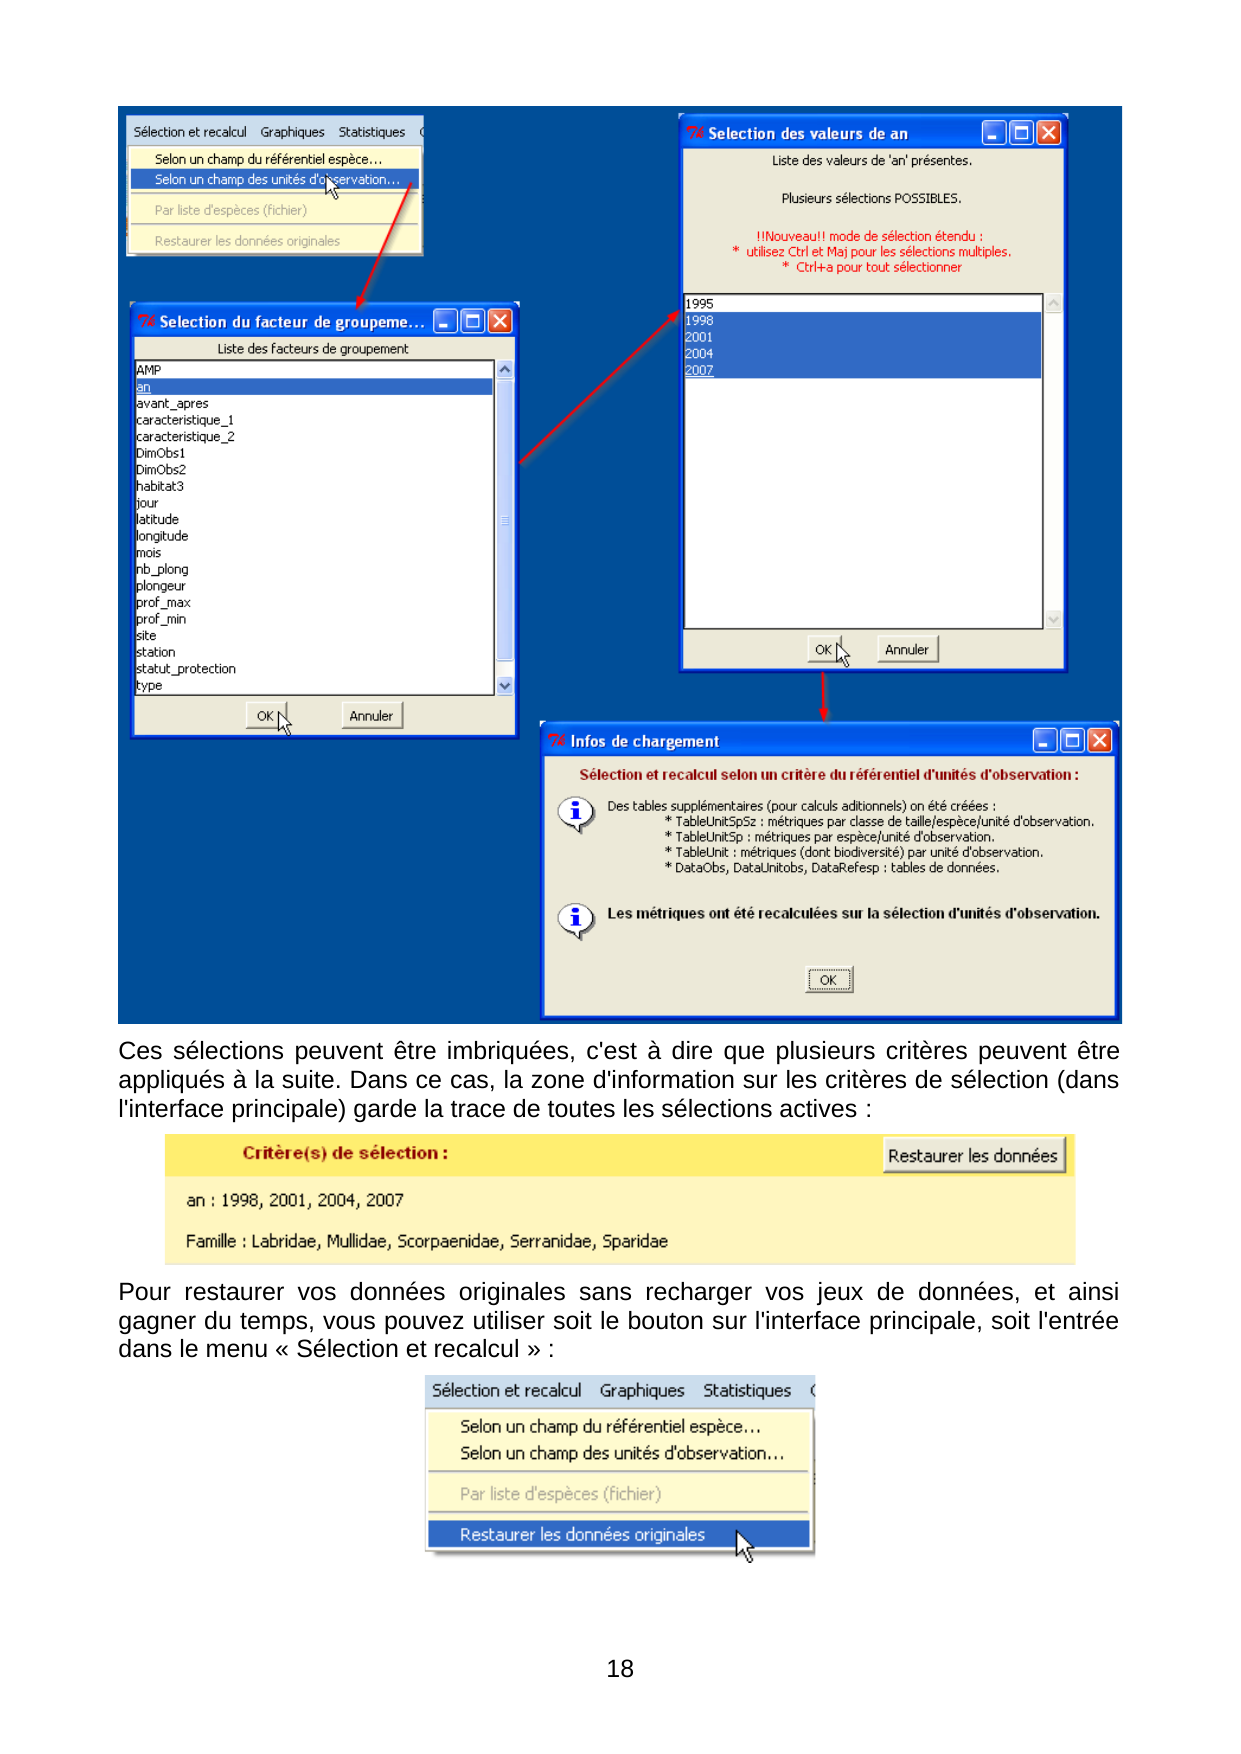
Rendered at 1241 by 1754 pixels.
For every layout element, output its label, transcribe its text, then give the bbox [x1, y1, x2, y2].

text Ces sélections peuvent être imbriquées, c'est à dire que plusieurs critères peuvent être appliqués à la suite. Dans ce cas, la zone d'information sur les critères de sélection (dans l'interface principale) garde la trace de toutes les sélections actives : [118, 1036, 1122, 1122]
picture [424, 1375, 816, 1563]
text Pour restaurer vos données originales sans recharger vos jeux de données, et ainsi gagner du temps, vous pouvez utiliser soit le bouton sur l'interface principale, soit l'entrée dans le menu « Sélection et recalcul » : [118, 1277, 1122, 1363]
picture [164, 1134, 1076, 1265]
picture [118, 106, 1123, 1024]
